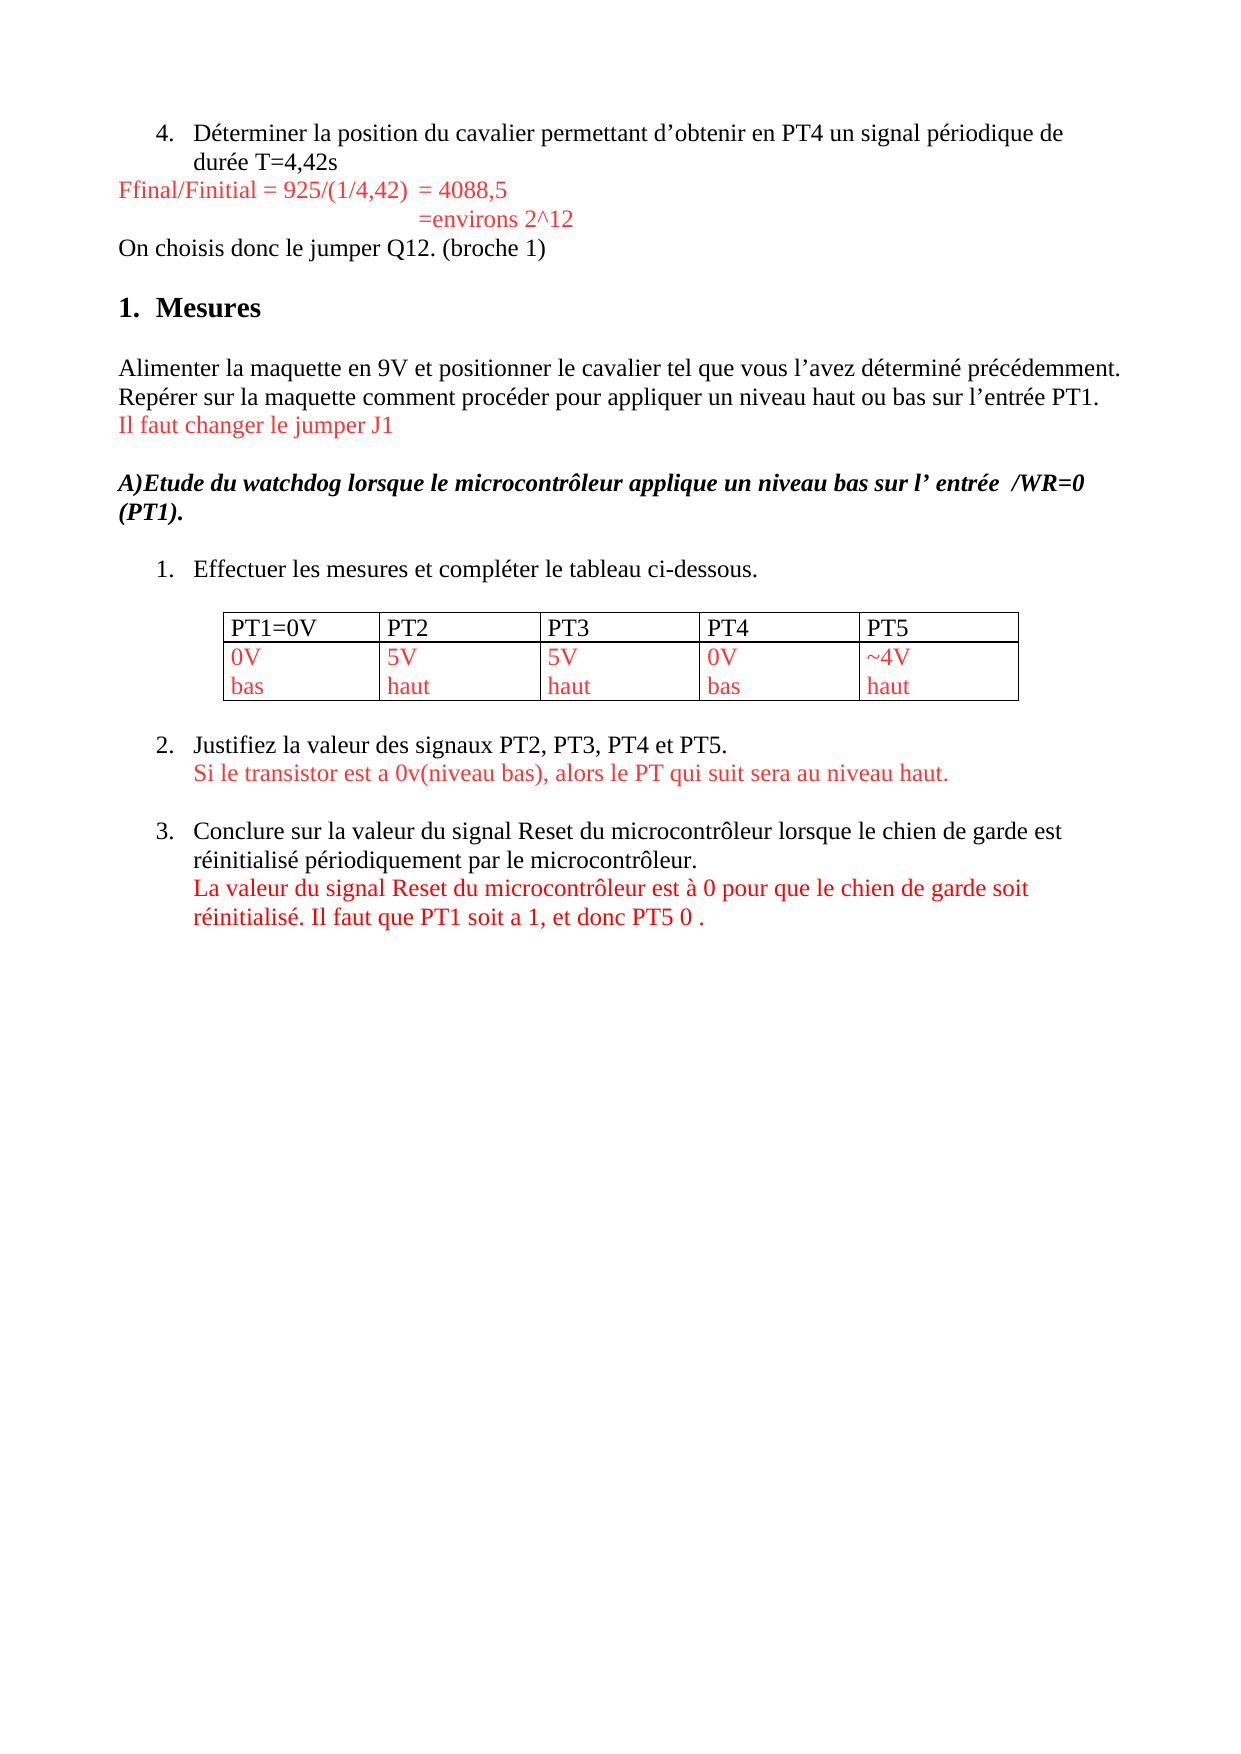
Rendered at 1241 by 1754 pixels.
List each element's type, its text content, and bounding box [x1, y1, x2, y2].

list Mesures [118, 291, 1122, 324]
list La valeur du signal Reset du microcontrôleur est à 0 pour que le chien de garde soit réinitialisé. Il faut que PT1 soit a 1, et donc PT5 0 . [156, 873, 1122, 931]
table_cell ~4V haut [860, 643, 1018, 700]
table_cell 5V haut [380, 643, 540, 700]
text Il faut changer le jumper J1 [118, 410, 1122, 439]
table_cell 0V bas [224, 643, 379, 700]
table_header PT2 [380, 613, 540, 641]
table_cell 0V bas [700, 643, 859, 700]
list Justifiez la valeur des signaux PT2, PT3, PT4 et PT5. [156, 730, 1122, 758]
table_header PT1=0V [224, 613, 379, 641]
list Déterminer la position du cavalier permettant d’obtenir en PT4 un signal périodique de durée T=4,42s [156, 118, 1122, 176]
text On choisis donc le jumper Q12. (broche 1) [118, 233, 1122, 262]
table_cell 5V haut [541, 643, 699, 700]
table_header PT5 [860, 613, 1018, 641]
text A)Etude du watchdog lorsque le microcontrôleur applique un niveau bas sur l’ entrée /WR=0 (PT1). [118, 468, 1122, 525]
list Effectuer les mesures et compléter le tableau ci-dessous. [156, 554, 1122, 583]
text =environs 2^12 [118, 204, 1122, 233]
list Conclure sur la valeur du signal Reset du microcontrôleur lorsque le chien de garde est réinitialisé périodiquement par le microcontrôleur. [156, 816, 1122, 873]
text Alimenter la maquette en 9V et positionner le cavalier tel que vous l’avez déterminé précédemment. Repérer sur la maquette comment procéder pour appliquer un niveau haut ou bas sur l’entrée PT1. [118, 353, 1122, 410]
table_header PT3 [541, 613, 699, 641]
text Ffinal/Finitial = 925/(1/4,42) = 4088,5 [118, 176, 1122, 204]
list Si le transistor est a 0v(niveau bas), alors le PT qui suit sera au niveau haut. [156, 758, 1122, 787]
table_header PT4 [700, 613, 859, 641]
